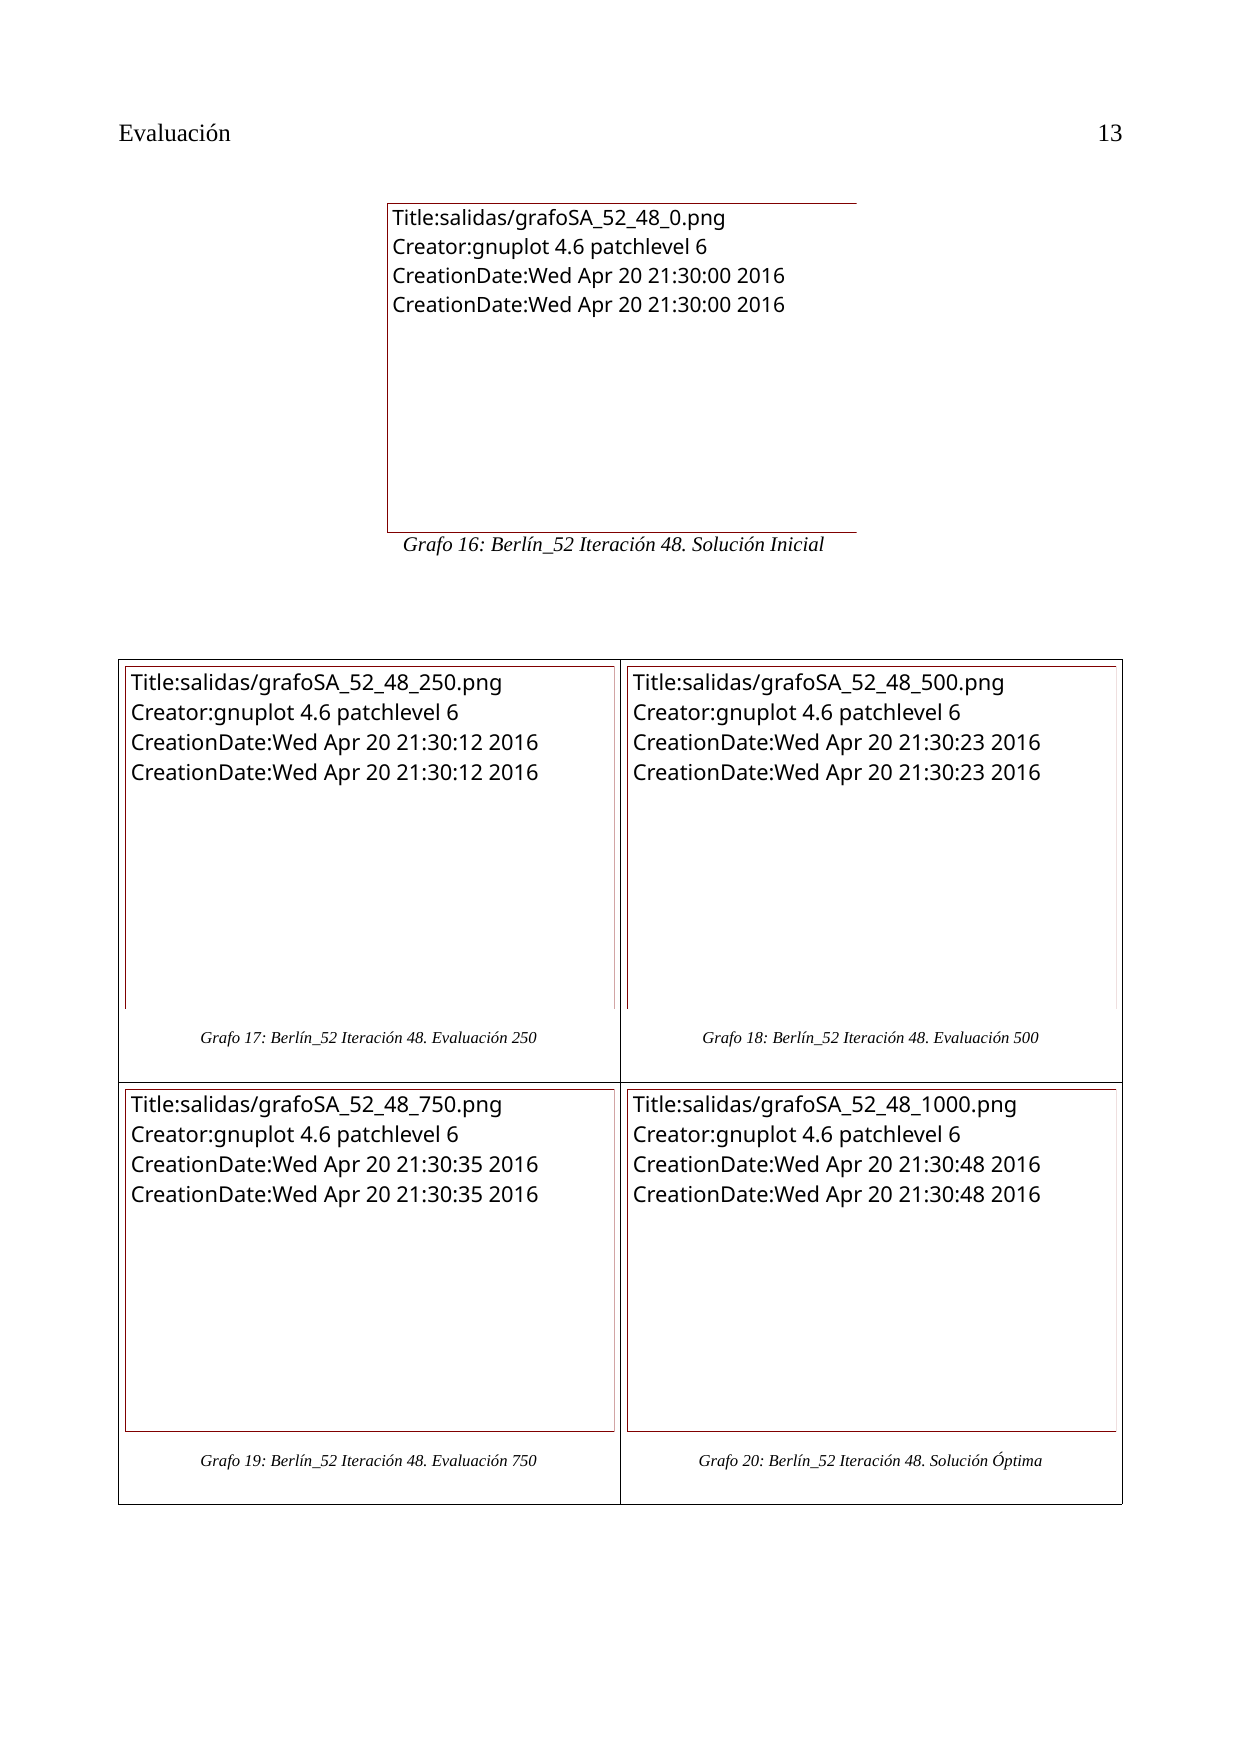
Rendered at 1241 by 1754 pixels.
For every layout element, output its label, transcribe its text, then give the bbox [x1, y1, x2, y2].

text Grafo 16: Berlín_52 Iteración 48. Solución Inicial [355, 192, 873, 556]
table_header [119, 660, 620, 1082]
table_cell [119, 1083, 620, 1504]
table_header [621, 660, 1122, 1082]
table_cell [621, 1083, 1122, 1504]
